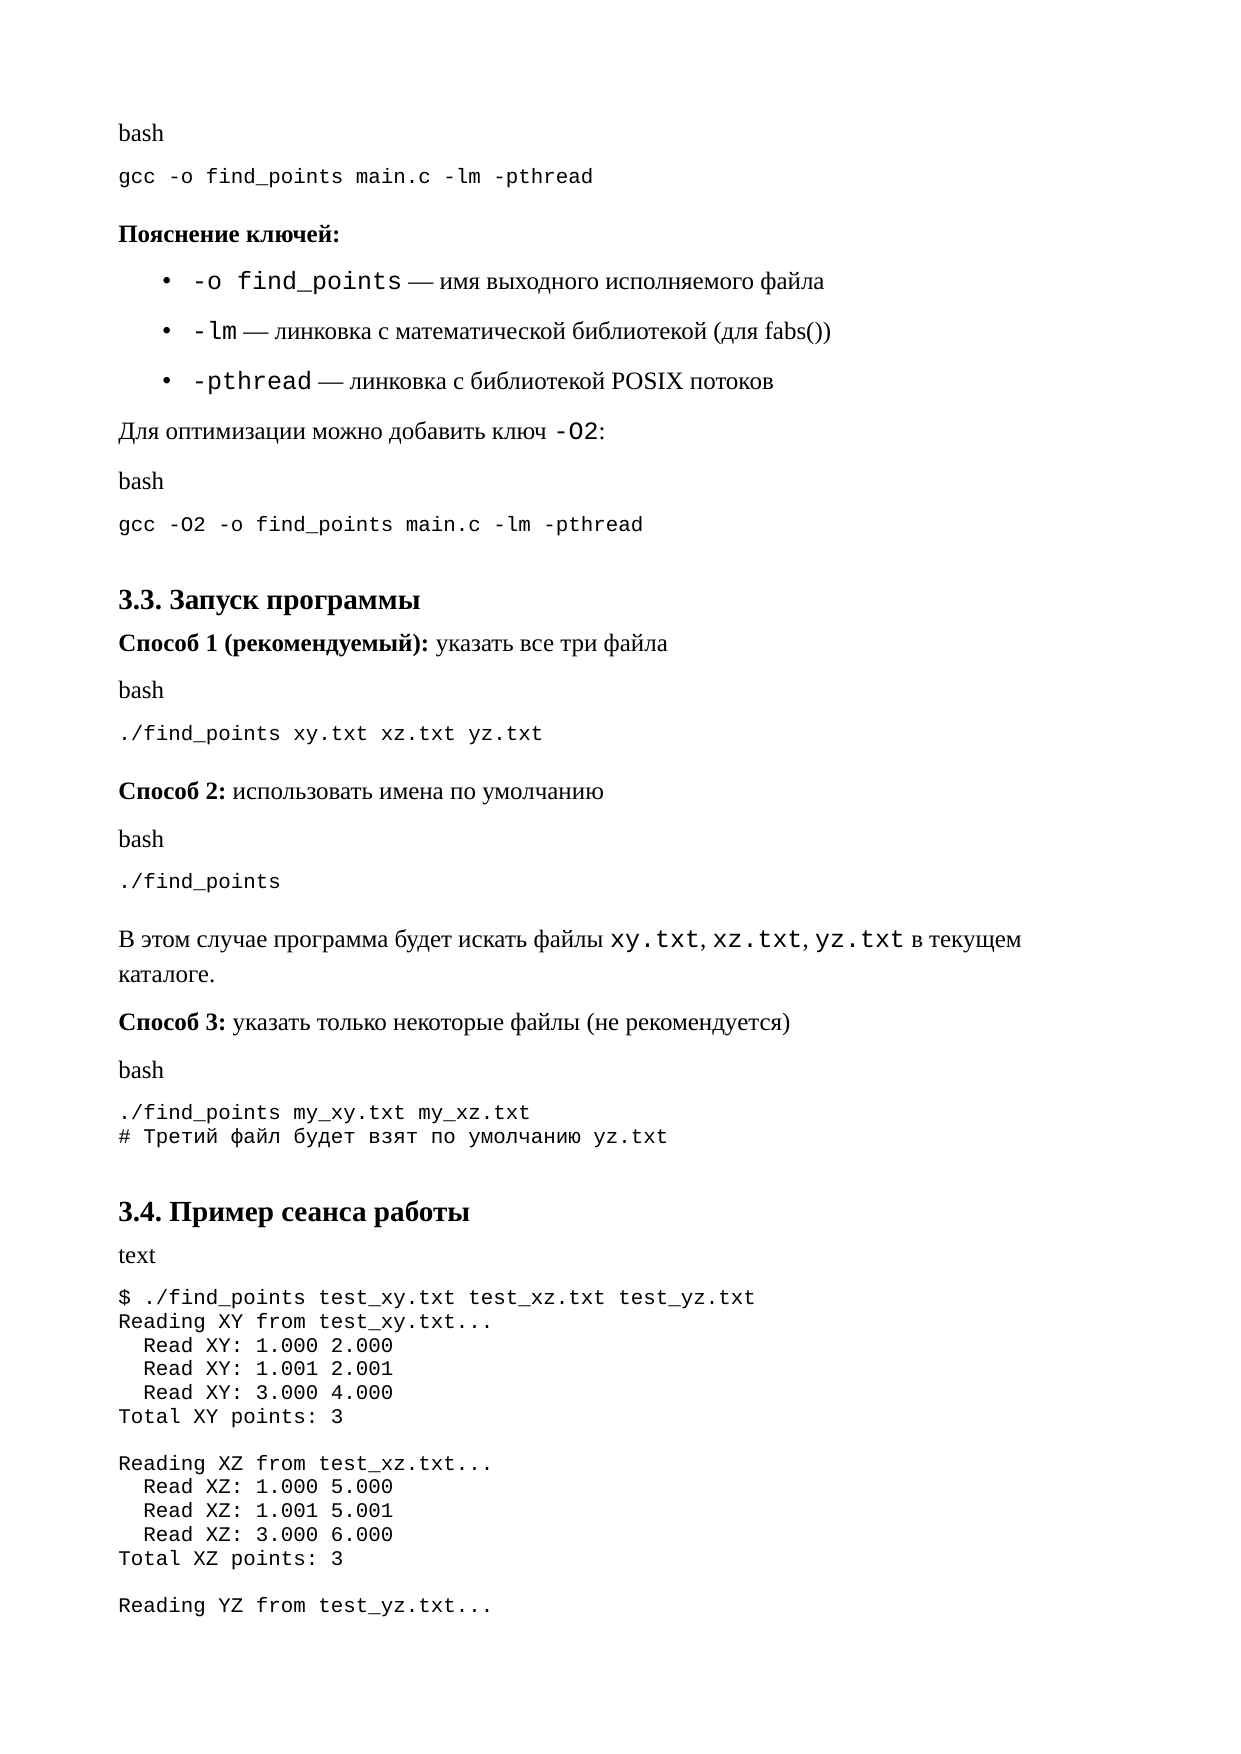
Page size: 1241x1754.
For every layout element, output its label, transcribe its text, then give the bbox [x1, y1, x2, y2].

text bash [118, 118, 1122, 147]
text Read XY: 1.000 2.000 [118, 1335, 1122, 1358]
subtitle 3.3. Запуск программы [118, 582, 1122, 615]
text bash [118, 466, 1122, 495]
text $ ./find_points test_xy.txt test_xz.txt test_yz.txt [118, 1287, 1122, 1311]
text Способ 2: использовать имена по умолчанию [118, 776, 1122, 805]
subtitle 3.4. Пример сеанса работы [118, 1194, 1122, 1227]
text Read XY: 3.000 4.000 [118, 1382, 1122, 1406]
text Пояснение ключей: [118, 219, 1122, 248]
list -lm — линковка с математической библиотекой (для fabs()) [162, 316, 1122, 347]
text gcc -O2 -o find_points main.c -lm -pthread [118, 514, 1122, 538]
text Read XZ: 1.001 5.001 [118, 1500, 1122, 1524]
text Read XZ: 1.000 5.000 [118, 1477, 1122, 1500]
text ./find_points xy.txt xz.txt yz.txt [118, 723, 1122, 747]
text bash [118, 675, 1122, 704]
list -o find_points — имя выходного исполняемого файла [162, 266, 1122, 297]
text В этом случае программа будет искать файлы xy.txt, xz.txt, yz.txt в текущем каталоге. [118, 924, 1122, 988]
text Reading XY from test_xy.txt... [118, 1311, 1122, 1335]
text Способ 3: указать только некоторые файлы (не рекомендуется) [118, 1007, 1122, 1036]
text Read XZ: 3.000 6.000 [118, 1524, 1122, 1547]
text ./find_points my_xy.txt my_xz.txt [118, 1102, 1122, 1126]
text # Третий файл будет взят по умолчанию yz.txt [118, 1126, 1122, 1150]
text text [118, 1240, 1122, 1268]
list -pthread — линковка с библиотекой POSIX потоков [162, 366, 1122, 397]
text Total XY points: 3 [118, 1406, 1122, 1429]
text Способ 1 (рекомендуемый): указать все три файла [118, 628, 1122, 657]
text Reading XZ from test_xz.txt... [118, 1453, 1122, 1477]
text bash [118, 1055, 1122, 1083]
text Read XY: 1.001 2.001 [118, 1358, 1122, 1382]
text bash [118, 824, 1122, 852]
text gcc -o find_points main.c -lm -pthread [118, 166, 1122, 189]
text Reading YZ from test_yz.txt... [118, 1595, 1122, 1618]
text Для оптимизации можно добавить ключ -O2: [118, 416, 1122, 447]
text Total XZ points: 3 [118, 1547, 1122, 1571]
text ./find_points [118, 871, 1122, 895]
